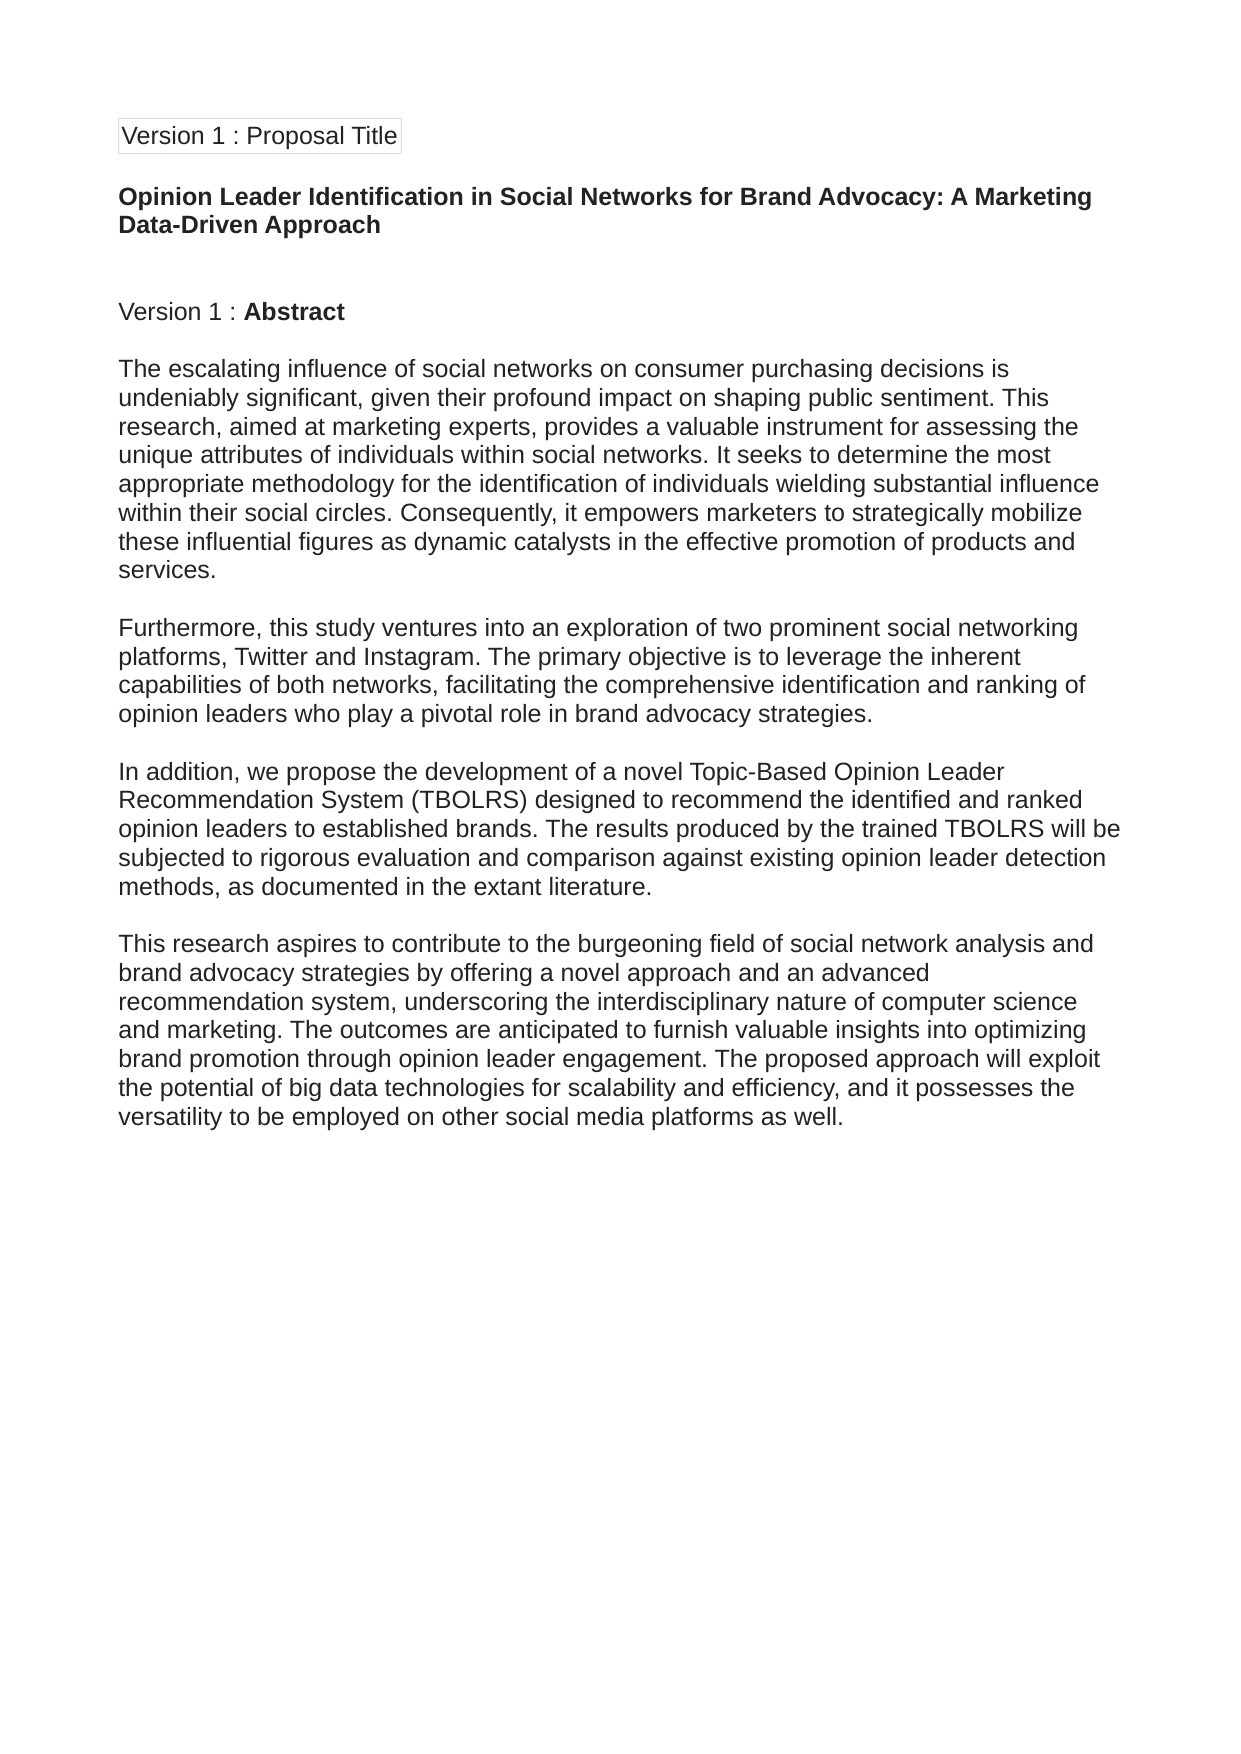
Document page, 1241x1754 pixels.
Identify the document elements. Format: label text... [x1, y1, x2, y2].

text Version 1 : Proposal Title [119, 119, 401, 153]
text Opinion Leader Identification in Social Networks for Brand Advocacy: A Marketing Data-Driven Approach Version 1 : Abstract [118, 182, 1122, 325]
text [402, 118, 1122, 153]
text The escalating influence of social networks on consumer purchasing decisions is undeniably significant, given their profound impact on shaping public sentiment. This research, aimed at marketing experts, provides a valuable instrument for assessing the unique attributes of individuals within social networks. It seeks to determine the most appropriate methodology for the identification of individuals wielding substantial influence within their social circles. Consequently, it empowers marketers to strategically mobilize these influential figures as dynamic catalysts in the effective promotion of products and services. Furthermore, this study ventures into an exploration of two prominent social networking platforms, Twitter and Instagram. The primary objective is to leverage the inherent capabilities of both networks, facilitating the comprehensive identification and ranking of opinion leaders who play a pivotal role in brand advocacy strategies. In addition, we propose the development of a novel Topic-Based Opinion Leader Recommendation System (TBOLRS) designed to recommend the identified and ranked opinion leaders to established brands. The results produced by the trained TBOLRS will be subjected to rigorous evaluation and comparison against existing opinion leader detection methods, as documented in the extant literature. This research aspires to contribute to the burgeoning field of social network analysis and brand advocacy strategies by offering a novel approach and an advanced recommendation system, underscoring the interdisciplinary nature of computer science and marketing. The outcomes are anticipated to furnish valuable insights into optimizing brand promotion through opinion leader engagement. The proposed approach will exploit the potential of big data technologies for scalability and efficiency, and it possesses the versatility to be employed on other social media platforms as well. [118, 325, 1122, 1130]
